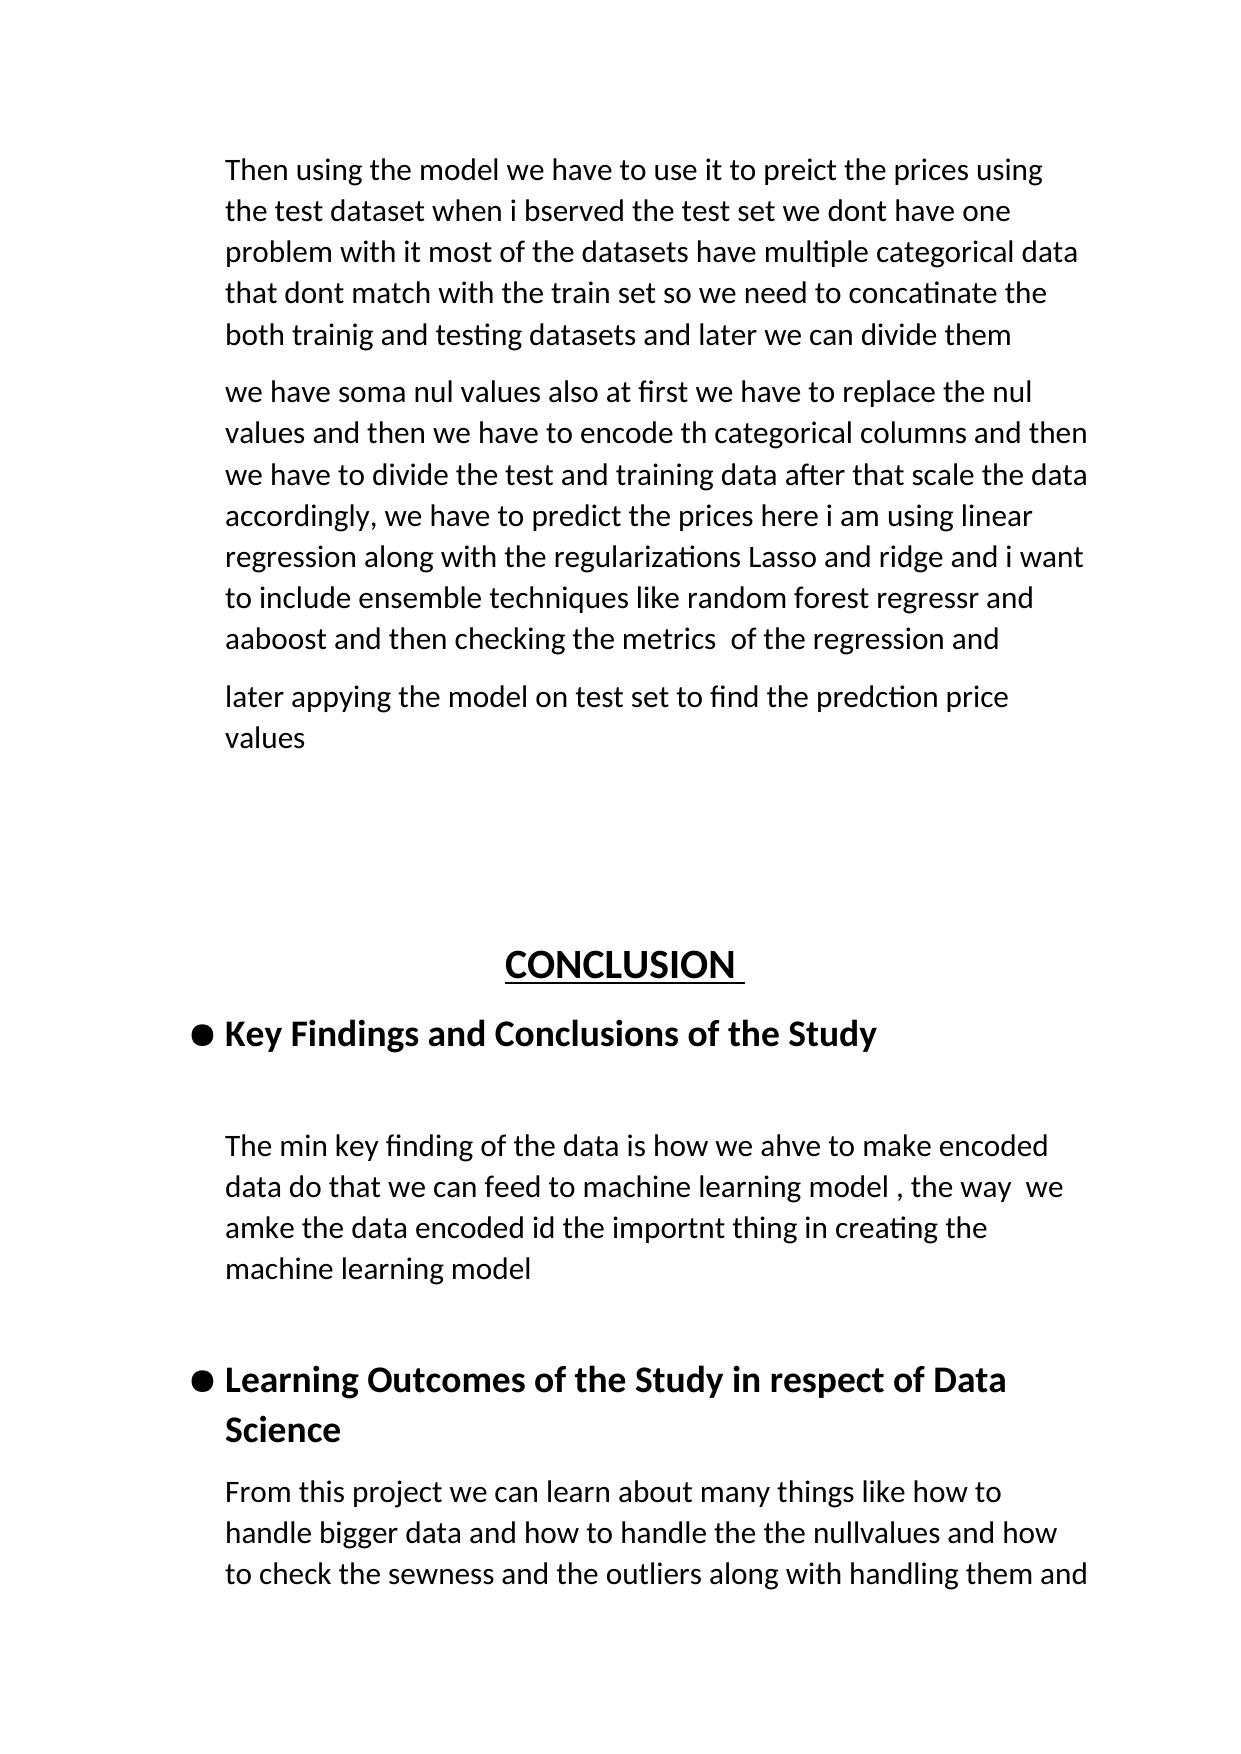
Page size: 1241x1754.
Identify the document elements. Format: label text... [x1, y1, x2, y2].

list Learning Outcomes of the Study in respect of Data Science [187, 1356, 1090, 1452]
text Then using the model we have to use it to preict the prices using the test dataset when i bserved the test set we dont have one problem with it most of the datasets have multiple categorical data that dont match with the train set so we need to concatinate the both trainig and testing datasets and later we can divide them [225, 150, 1090, 353]
text later appying the model on test set to find the predction price values [225, 677, 1090, 756]
list Key Findings and Conclusions of the Study [187, 1010, 1090, 1056]
text we have soma nul values also at first we have to replace the nul values and then we have to encode th categorical columns and then we have to divide the test and training data after that scale the data accordingly, we have to predict the prices here i am using linear regression along with the regularizations Lasso and ridge and i want to include ensemble techniques like random forest regressr and aaboost and then checking the metrics of the regression and [225, 372, 1090, 657]
list From this project we can learn about many things like how to handle bigger data and how to handle the the nullvalues and how to check the sewness and the outliers along with handling them and [225, 1472, 1090, 1592]
text The min key finding of the data is how we ahve to make encoded data do that we can feed to machine learning model , the way we amke the data encoded id the importnt thing in creating the machine learning model [225, 1126, 1090, 1287]
text CONCLUSION [150, 938, 1090, 989]
